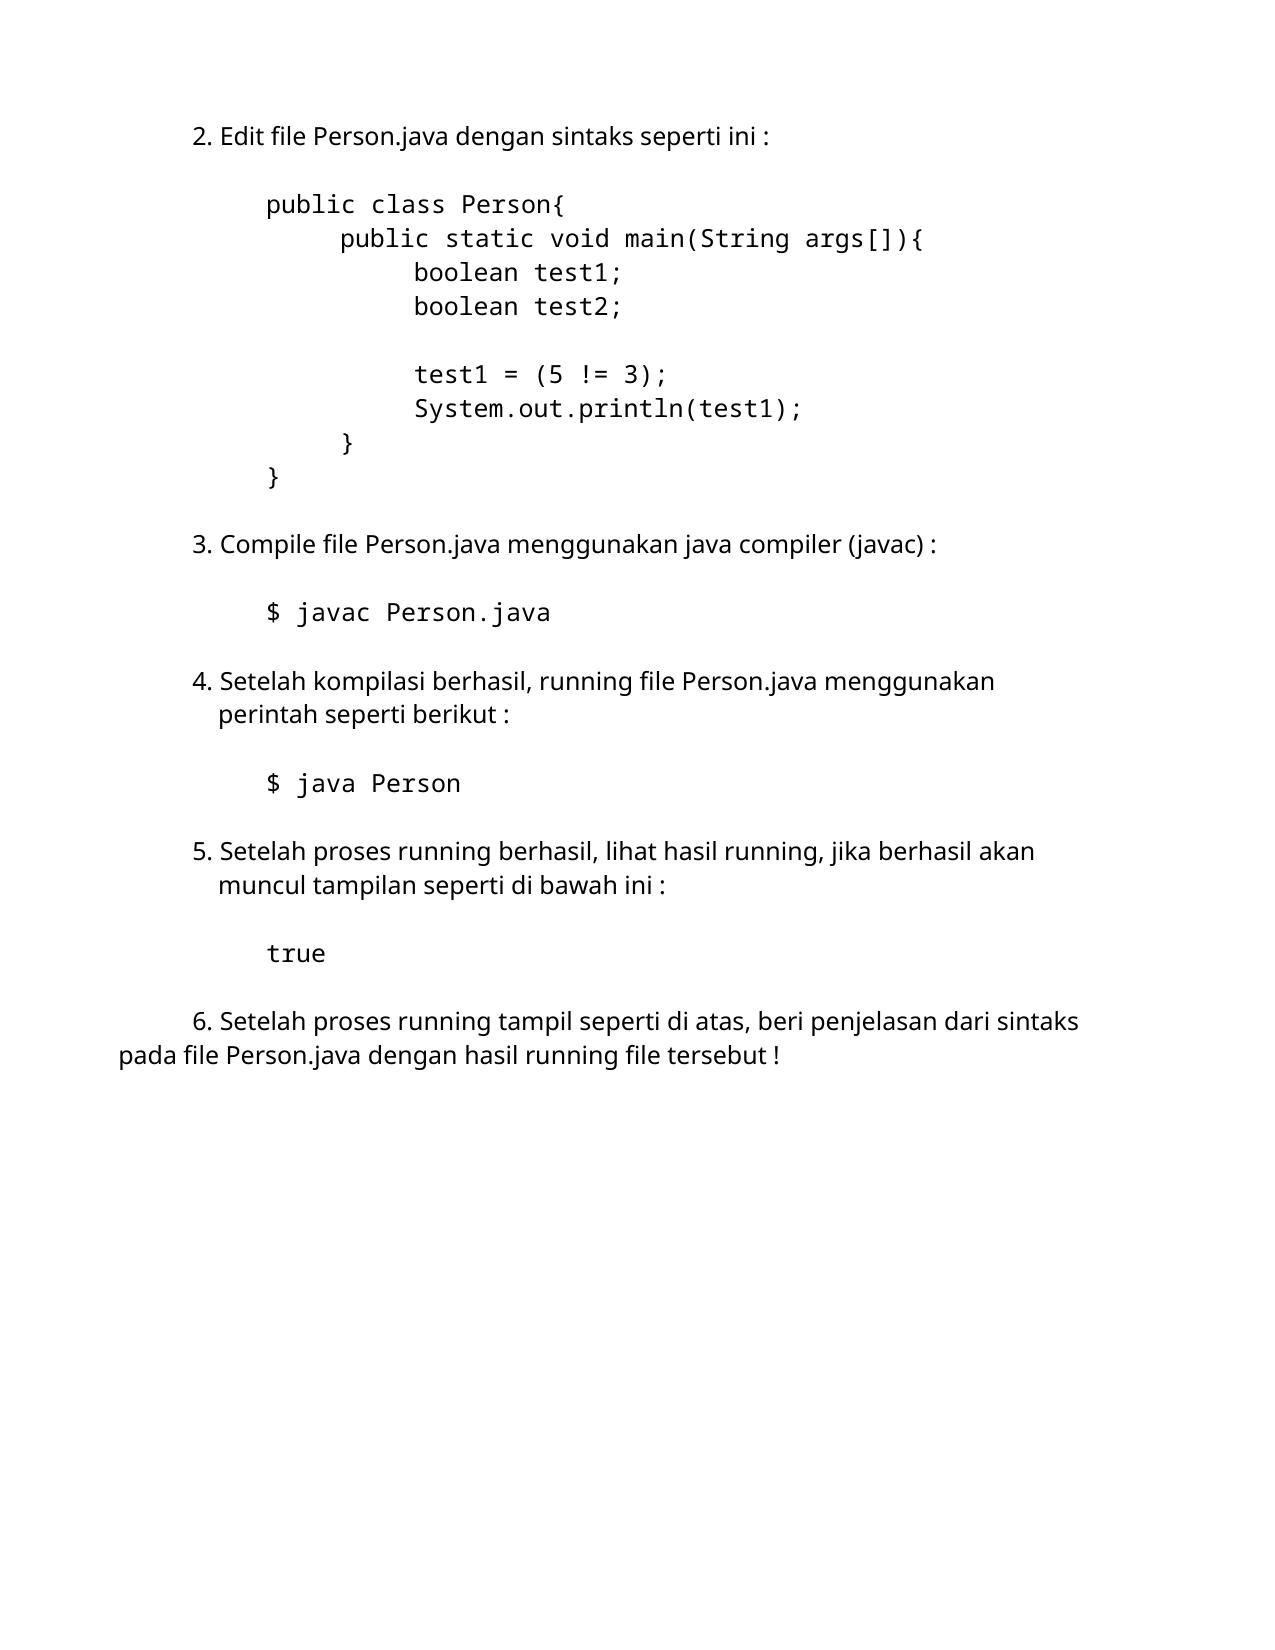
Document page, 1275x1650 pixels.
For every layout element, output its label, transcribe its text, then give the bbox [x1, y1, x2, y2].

text 2. Edit file Person.java dengan sintaks seperti ini : public class Person{ [118, 118, 1157, 220]
text test1 = (5 != 3); [118, 357, 1157, 391]
text } [118, 425, 1157, 459]
text boolean test2; [118, 288, 1157, 322]
text perintah seperti berikut : $ java Person [118, 697, 1157, 833]
text public static void main(String args[]){ [118, 220, 1157, 254]
text muncul tampilan seperti di bawah ini : true 6. Setelah proses running tampil seperti di atas, beri penjelasan dari sintaks pada file Person.java dengan hasil running file tersebut ! [118, 867, 1157, 1072]
text boolean test1; [118, 254, 1157, 288]
text System.out.println(test1); [118, 391, 1157, 425]
text 5. Setelah proses running berhasil, lihat hasil running, jika berhasil akan [118, 833, 1157, 867]
text } 3. Compile file Person.java menggunakan java compiler (javac) : $ javac Person.java 4. Setelah kompilasi berhasil, running file Person.java menggunakan [118, 459, 1157, 697]
